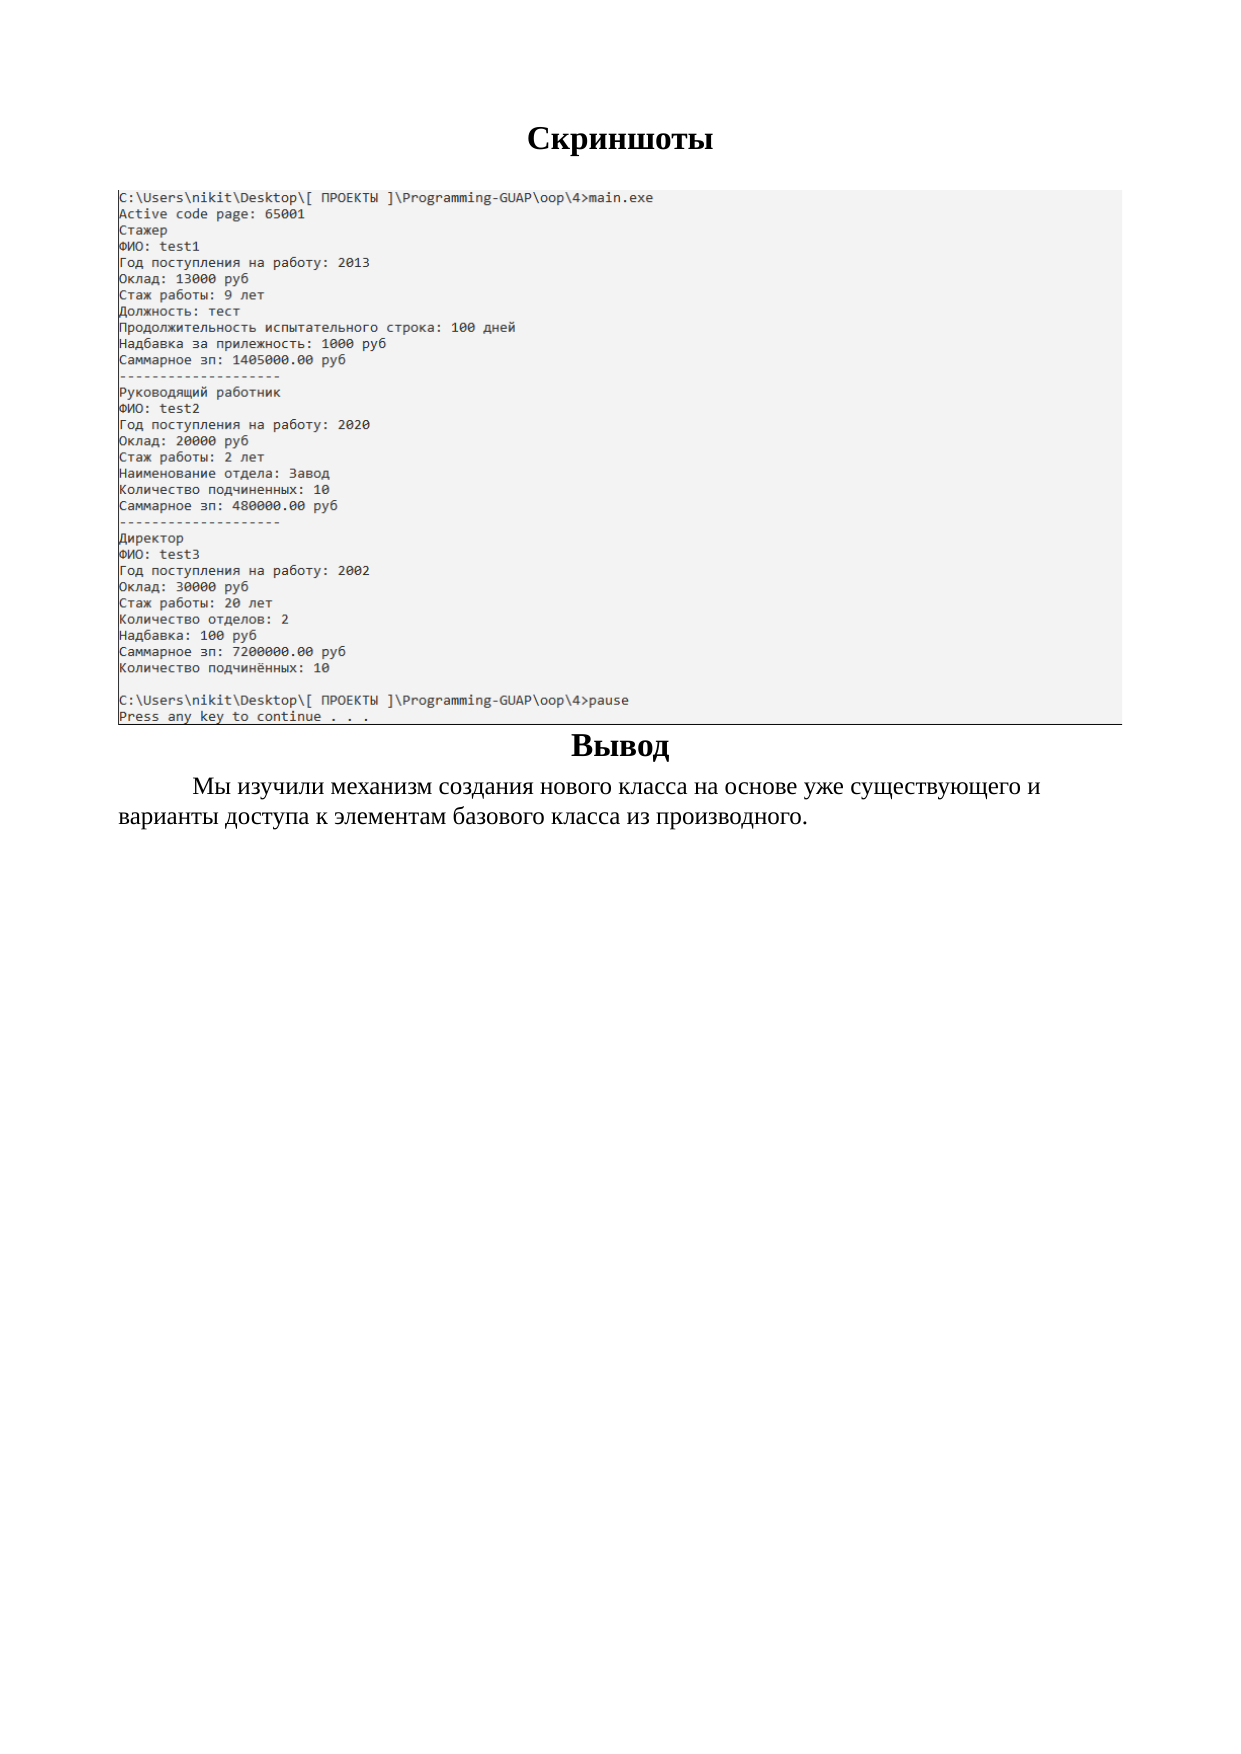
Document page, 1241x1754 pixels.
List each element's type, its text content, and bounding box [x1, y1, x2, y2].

text Мы изучили механизм создания нового класса на основе уже существующего и варианты доступа к элементам базового класса из производного. [118, 763, 1122, 830]
picture [118, 190, 1123, 725]
text Вывод [118, 725, 1122, 763]
text Скриншоты [118, 118, 1122, 156]
